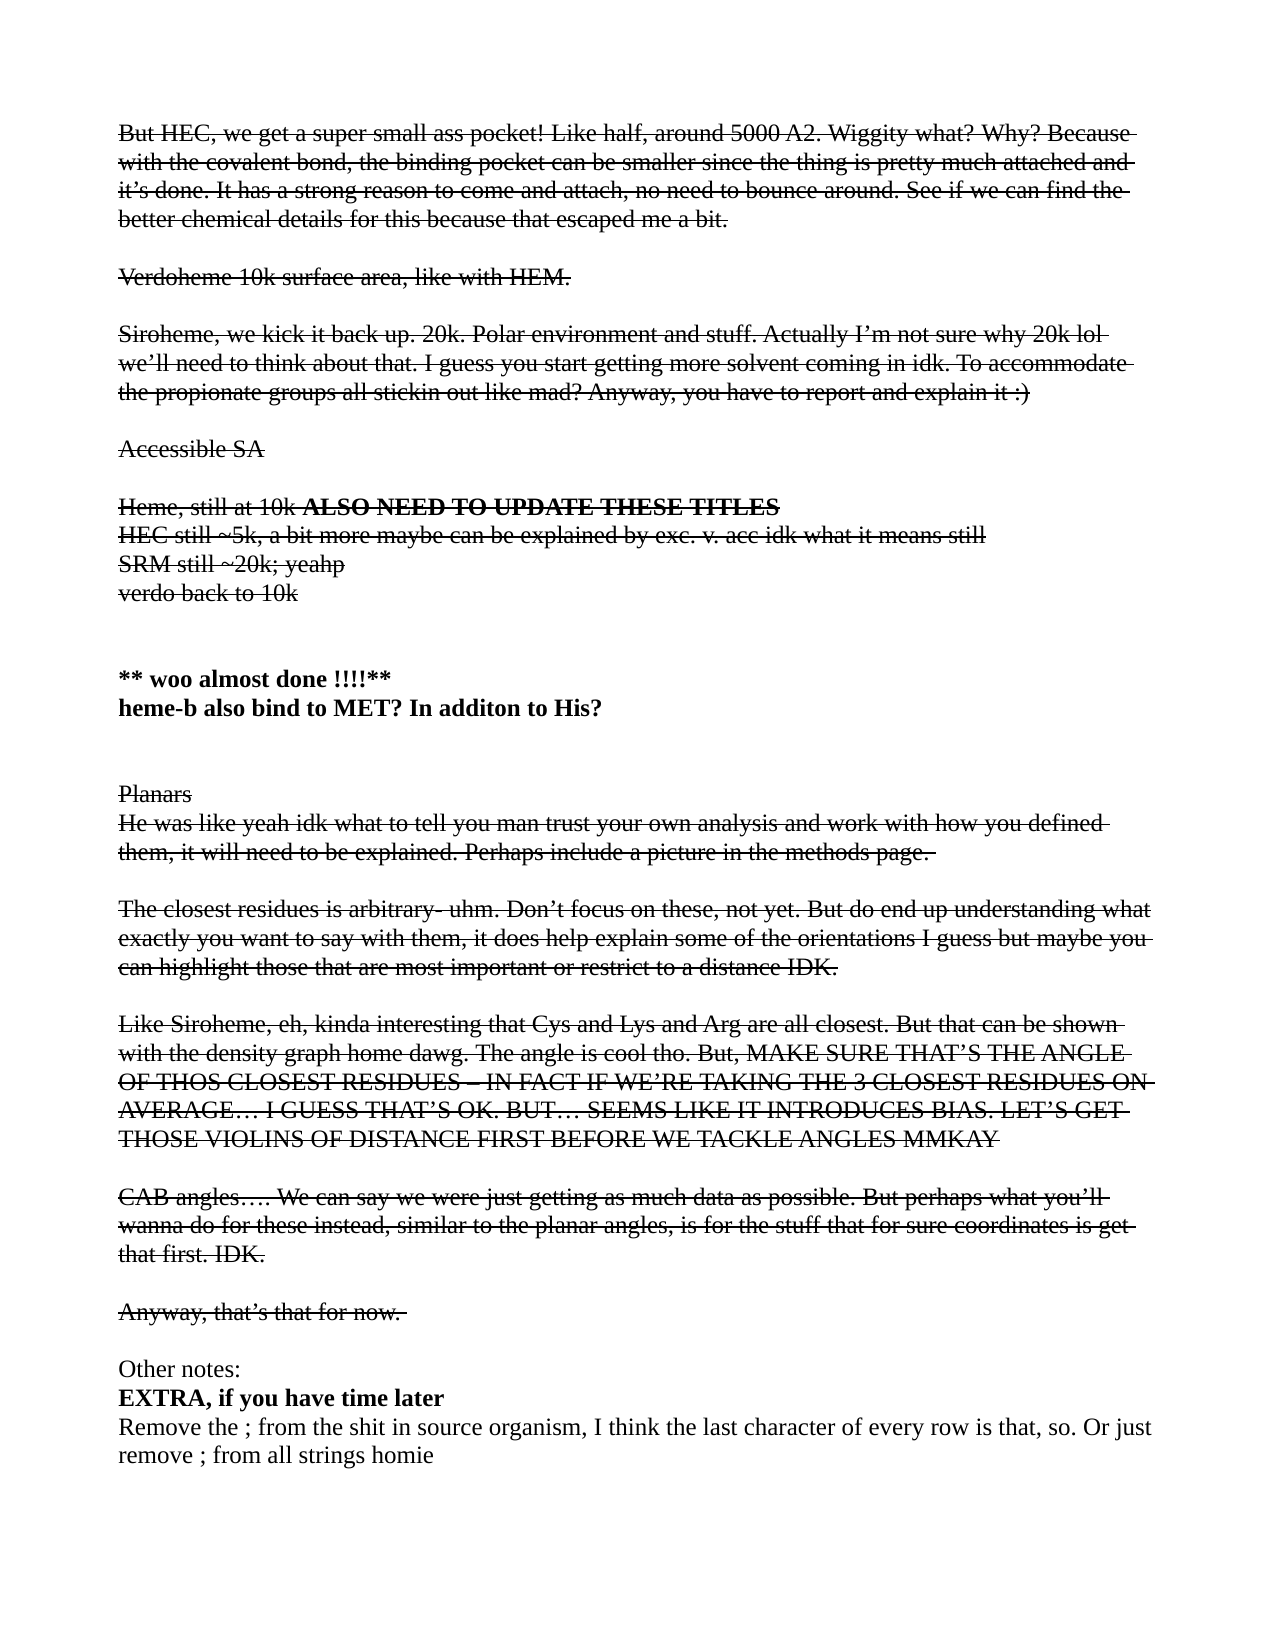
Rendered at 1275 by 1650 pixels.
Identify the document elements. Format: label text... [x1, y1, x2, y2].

text Planars [118, 779, 1157, 808]
text Like Siroheme, eh, kinda interesting that Cys and Lys and Arg are all closest. But that can be shown with the density graph home dawg. The angle is cool tho. But, MAKE SURE THAT’S THE ANGLE OF THOS CLOSEST RESIDUES – IN FACT IF WE’RE TAKING THE 3 CLOSEST RESIDUES ON AVERAGE… I GUESS THAT’S OK. BUT… SEEMS LIKE IT INTRODUCES BIAS. LET’S GET THOSE VIOLINS OF DISTANCE FIRST BEFORE WE TACKLE ANGLES MMKAY [118, 1009, 1157, 1153]
text CAB angles…. We can say we were just getting as much data as possible. But perhaps what you’ll wanna do for these instead, similar to the planar angles, is for the stuff that for sure coordinates is get that first. IDK. [118, 1182, 1157, 1268]
text Siroheme, we kick it back up. 20k. Polar environment and stuff. Actually I’m not sure why 20k lol we’ll need to think about that. I guess you start getting more solvent coming in idk. To accommodate the propionate groups all stickin out like mad? Anyway, you have to report and explain it :) [118, 319, 1157, 406]
text heme-b also bind to MET? In additon to His? [118, 693, 1157, 722]
text Accessible SA [118, 434, 1157, 463]
text HEC still ~5k, a bit more maybe can be explained by exc. v. acc idk what it means still [118, 521, 1157, 549]
text ** woo almost done !!!!** [118, 664, 1157, 693]
text SRM still ~20k; yeahp [118, 549, 1157, 578]
text verdo back to 10k [118, 578, 1157, 607]
text Anyway, that’s that for now. [118, 1297, 1157, 1326]
text Other notes: [118, 1354, 1157, 1383]
text Verdoheme 10k surface area, like with HEM. [118, 262, 1157, 291]
text EXTRA, if you have time later [118, 1383, 1157, 1412]
text The closest residues is arbitrary- uhm. Don’t focus on these, not yet. But do end up understanding what exactly you want to say with them, it does help explain some of the orientations I guess but maybe you can highlight those that are most important or restrict to a distance IDK. [118, 894, 1157, 981]
text Heme, still at 10k ALSO NEED TO UPDATE THESE TITLES [118, 492, 1157, 521]
text He was like yeah idk what to tell you man trust your own analysis and work with how you defined them, it will need to be explained. Perhaps include a picture in the methods page. [118, 808, 1157, 866]
text Remove the ; from the shit in source organism, I think the last character of every row is that, so. Or just remove ; from all strings homie [118, 1412, 1157, 1469]
text But HEC, we get a super small ass pocket! Like half, around 5000 A2. Wiggity what? Why? Because with the covalent bond, the binding pocket can be smaller since the thing is pretty much attached and it’s done. It has a strong reason to come and attach, no need to bounce around. See if we can find the better chemical details for this because that escaped me a bit. [118, 118, 1157, 233]
